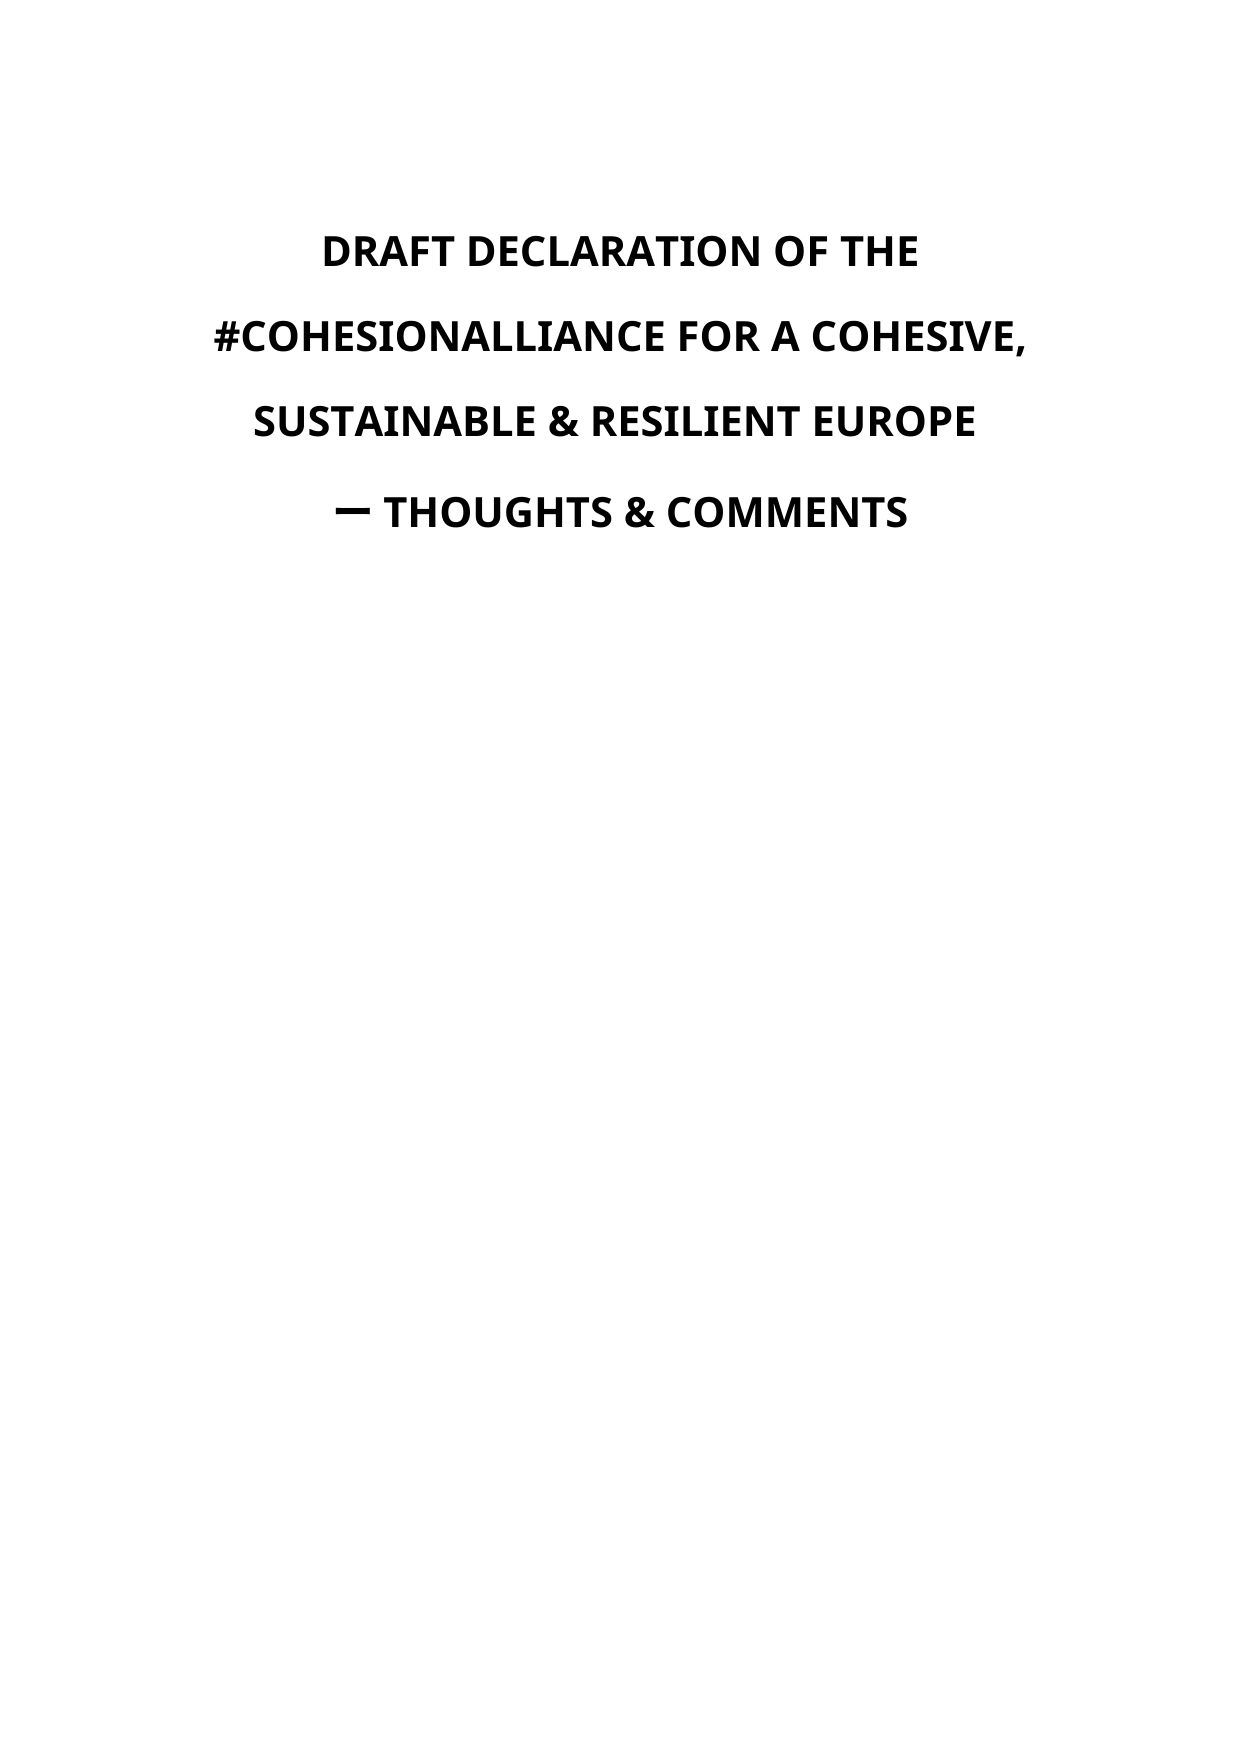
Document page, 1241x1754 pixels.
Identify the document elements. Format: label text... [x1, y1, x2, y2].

text DRAFT DECLARATION OF THE #COHESIONALLIANCE FOR A COHESIVE, SUSTAINABLE & RESILIENT EUROPE ー THOUGHTS & COMMENTS [150, 222, 1090, 539]
